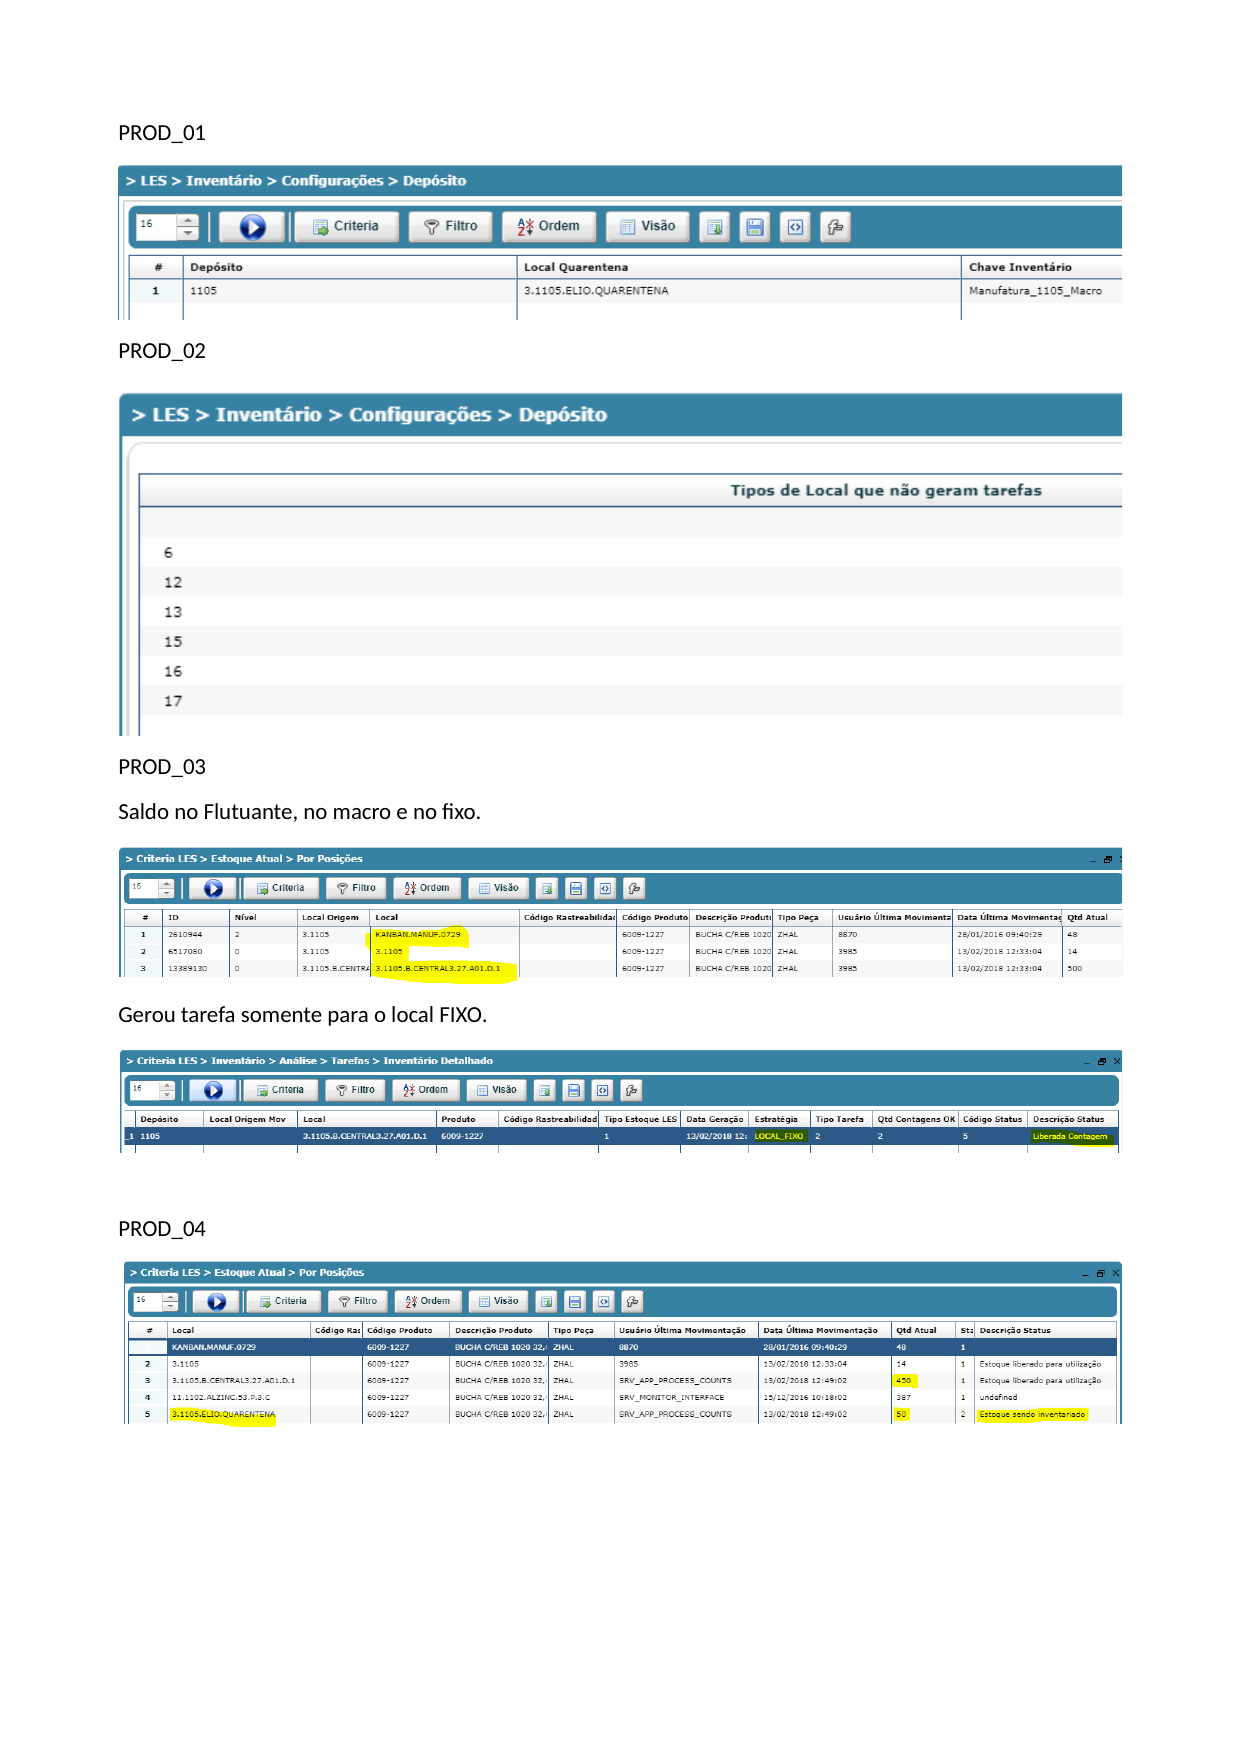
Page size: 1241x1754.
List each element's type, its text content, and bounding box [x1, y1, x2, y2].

text Gerou tarefa somente para o local FIXO. [118, 1000, 1122, 1028]
text PROD_01 [118, 118, 1122, 146]
text PROD_03 [118, 752, 1122, 781]
text PROD_02 [118, 336, 1122, 364]
text PROD_04 [118, 1214, 1122, 1242]
text Saldo no Flutuante, no macro e no fixo. [118, 797, 1122, 825]
